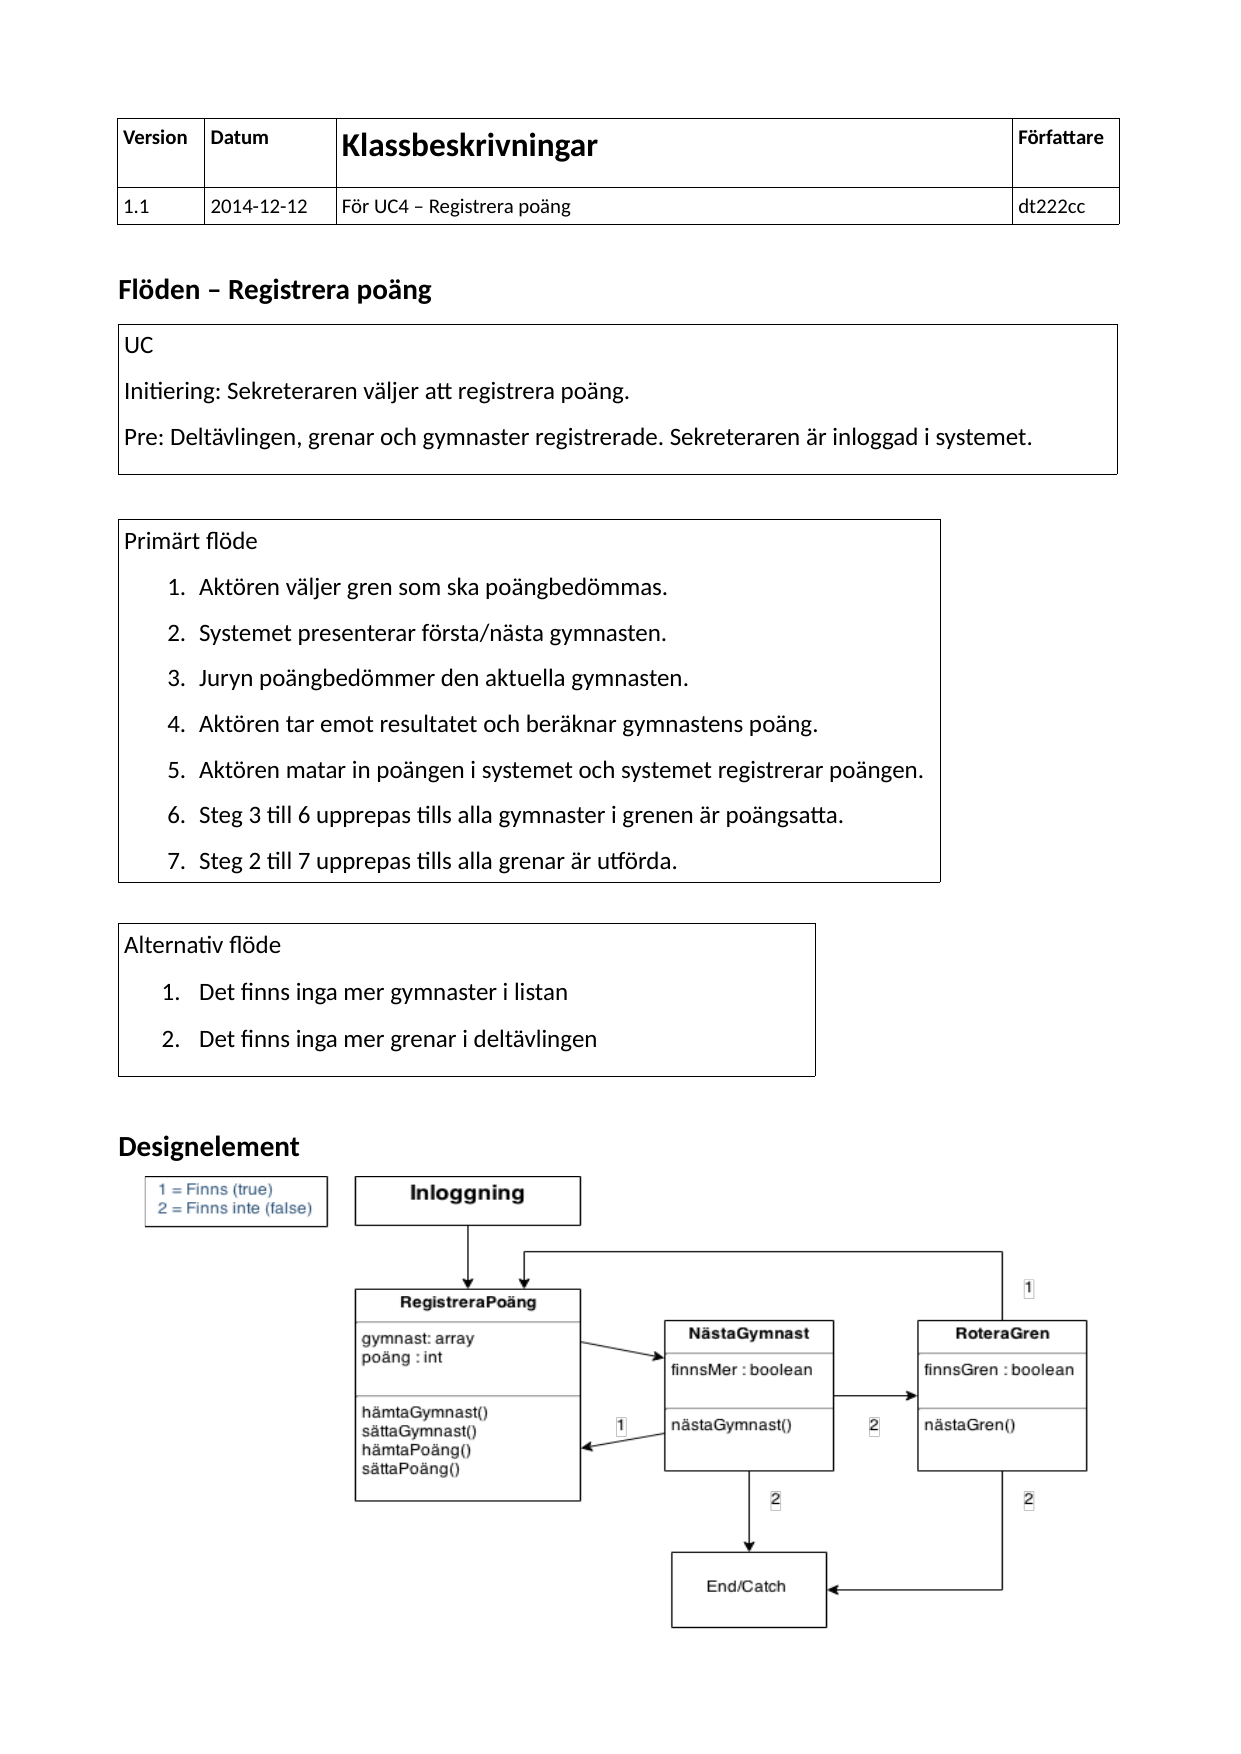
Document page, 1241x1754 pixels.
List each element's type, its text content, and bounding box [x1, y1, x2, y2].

text Flöden – Registrera poäng [118, 271, 1122, 307]
table_header Datum [205, 119, 336, 187]
text Designelement [118, 1128, 1122, 1164]
table_header Version [118, 119, 204, 187]
table_header Alternativ flöde Det finns inga mer gymnaster i listan Det finns inga mer grenar i deltävlingen [119, 924, 815, 1076]
picture [144, 1176, 1089, 1632]
table_header Klassbeskrivningar [337, 119, 1012, 187]
table_cell 2014-12-12 [205, 188, 336, 224]
table_header Författare [1013, 119, 1119, 187]
table_cell 1.1 [118, 188, 204, 224]
table_header UC Initiering: Sekreteraren väljer att registrera poäng. Pre: Deltävlingen, grenar och gymnaster registrerade. Sekreteraren är inloggad i systemet. [119, 325, 1117, 474]
table_header Primärt flöde Aktören väljer gren som ska poängbedömmas. Systemet presenterar första/nästa gymnasten. Juryn poängbedömmer den aktuella gymnasten. Aktören tar emot resultatet och beräknar gymnastens poäng. Aktören matar in poängen i systemet och systemet registrerar poängen. Steg 3 till 6 upprepas tills alla gymnaster i grenen är poängsatta. Steg 2 till 7 upprepas tills alla grenar är utförda. [119, 520, 940, 882]
table_cell För UC4 – Registrera poäng [337, 188, 1012, 224]
table_cell dt222cc [1013, 188, 1119, 224]
